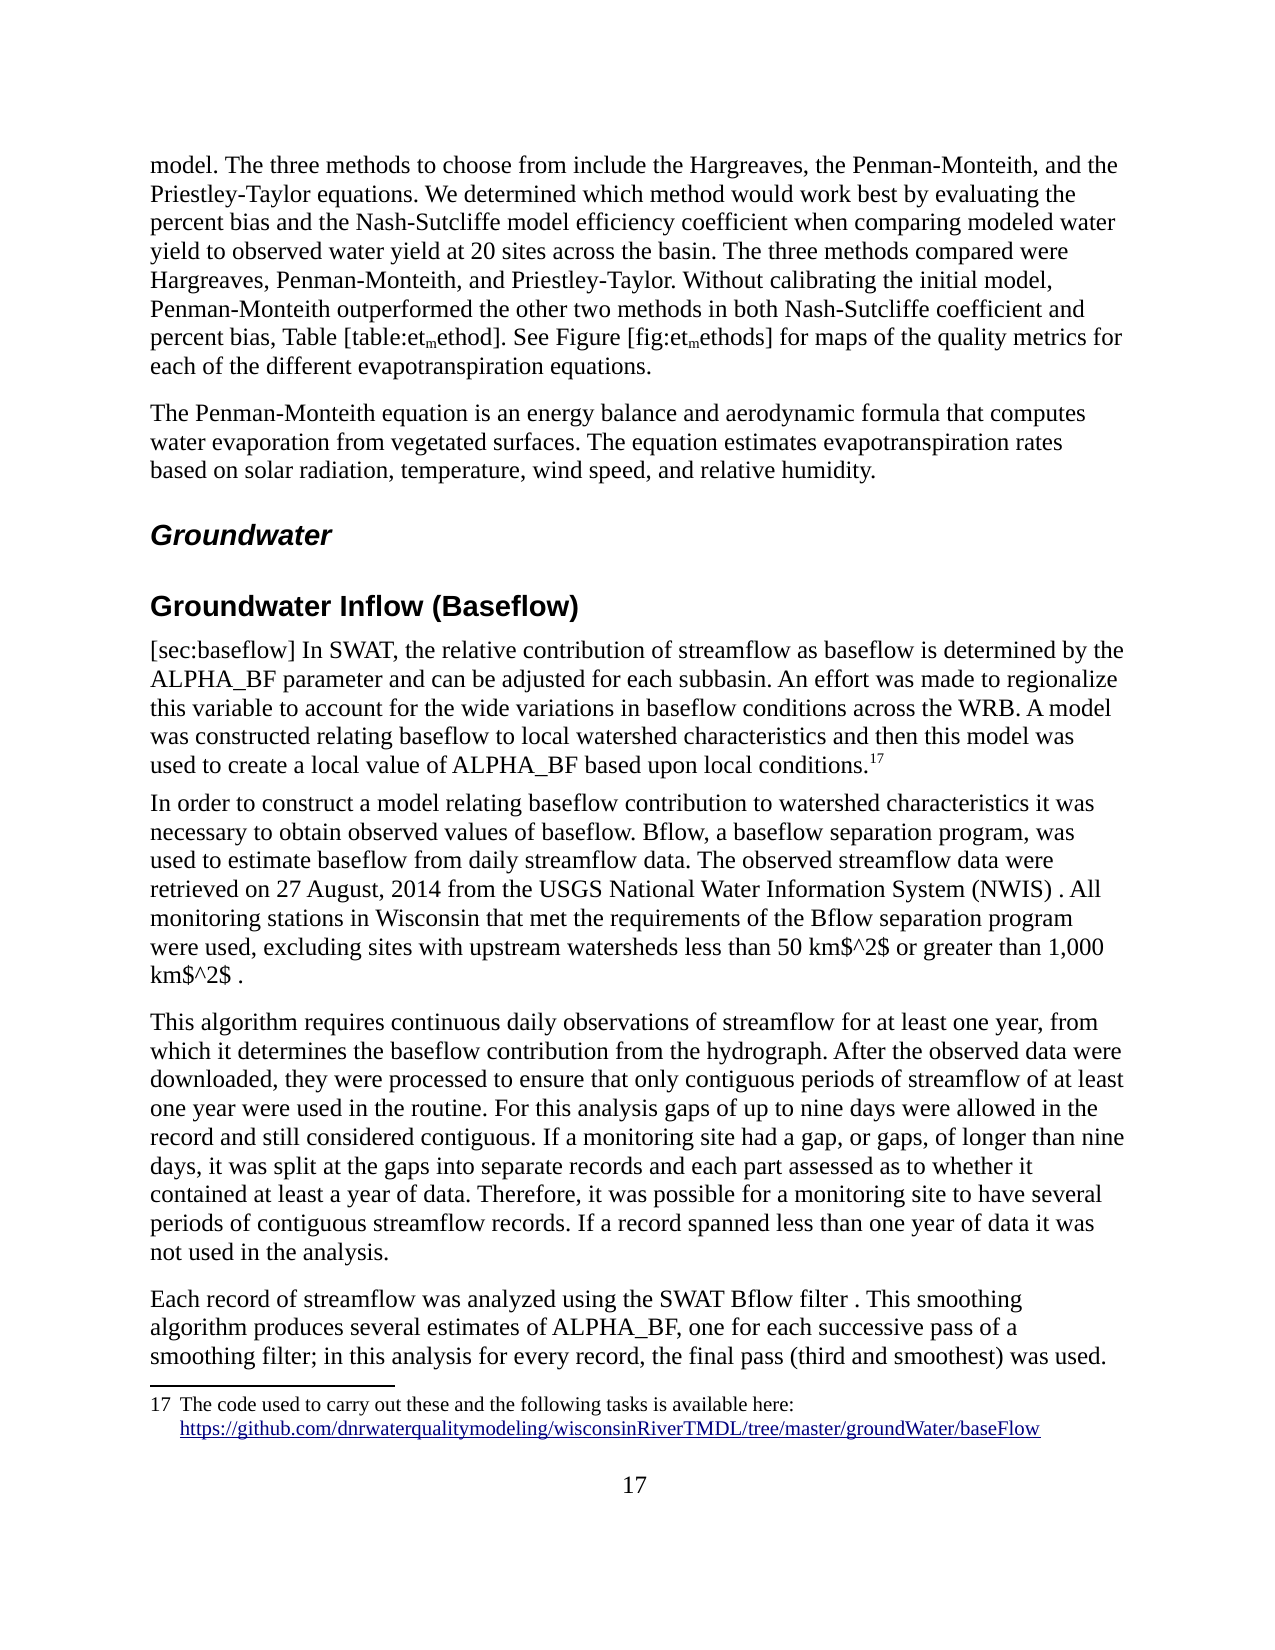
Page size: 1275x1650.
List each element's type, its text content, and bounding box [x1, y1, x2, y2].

subtitle Groundwater Inflow (Baseflow) [150, 589, 1125, 623]
text model. The three methods to choose from include the Hargreaves, the Penman-Monteith, and the Priestley-Taylor equations. We determined which method would work best by evaluating the percent bias and the Nash-Sutcliffe model efficiency coefficient when comparing modeled water yield to observed water yield at 20 sites across the basin. The three methods compared were Hargreaves, Penman-Monteith, and Priestley-Taylor. Without calibrating the initial model, Penman-Monteith outperformed the other two methods in both Nash-Sutcliffe coefficient and percent bias, Table [table:etmethod]. See Figure [fig:etmethods] for maps of the quality metrics for each of the different evapotranspiration equations. [150, 150, 1125, 380]
subtitle Groundwater [150, 518, 1125, 552]
text In order to construct a model relating baseflow contribution to watershed characteristics it was necessary to obtain observed values of baseflow. Bflow, a baseflow separation program, was used to estimate baseflow from daily streamflow data. The observed streamflow data were retrieved on 27 August, 2014 from the USGS National Water Information System (NWIS) . All monitoring stations in Wisconsin that met the requirements of the Bflow separation program were used, excluding sites with upstream watersheds less than 50 km$^2$ or greater than 1,000 km$^2$ . [150, 788, 1125, 989]
text The Penman-Monteith equation is an energy balance and aerodynamic formula that computes water evaporation from vegetated surfaces. The equation estimates evapotranspiration rates based on solar radiation, temperature, wind speed, and relative humidity. [150, 398, 1125, 484]
text This algorithm requires continuous daily observations of streamflow for at least one year, from which it determines the baseflow contribution from the hydrograph. After the observed data were downloaded, they were processed to ensure that only contiguous periods of streamflow of at least one year were used in the routine. For this analysis gaps of up to nine days were allowed in the record and still considered contiguous. If a monitoring site had a gap, or gaps, of longer than nine days, it was split at the gaps into separate records and each part assessed as to whether it contained at least a year of data. Therefore, it was possible for a monitoring site to have several periods of contiguous streamflow records. If a record spanned less than one year of data it was not used in the analysis. [150, 1007, 1125, 1266]
text Each record of streamflow was analyzed using the SWAT Bflow filter . This smoothing algorithm produces several estimates of ALPHA_BF, one for each successive pass of a smoothing filter; in this analysis for every record, the final pass (third and smoothest) was used. [150, 1284, 1125, 1370]
text The code used to carry out these and the following tasks is available here: https://github.com/dnrwaterqualitymodeling/wisconsinRiverTMDL/tree/master/groundWater/baseFlow [150, 1392, 1125, 1440]
text [sec:baseflow] In SWAT, the relative contribution of streamflow as baseflow is determined by the ALPHA_BF parameter and can be adjusted for each subbasin. An effort was made to regionalize this variable to account for the wide variations in baseflow conditions across the WRB. A model was constructed relating baseflow to local watershed characteristics and then this model was used to create a local value of ALPHA_BF based upon local conditions. [150, 635, 1125, 779]
